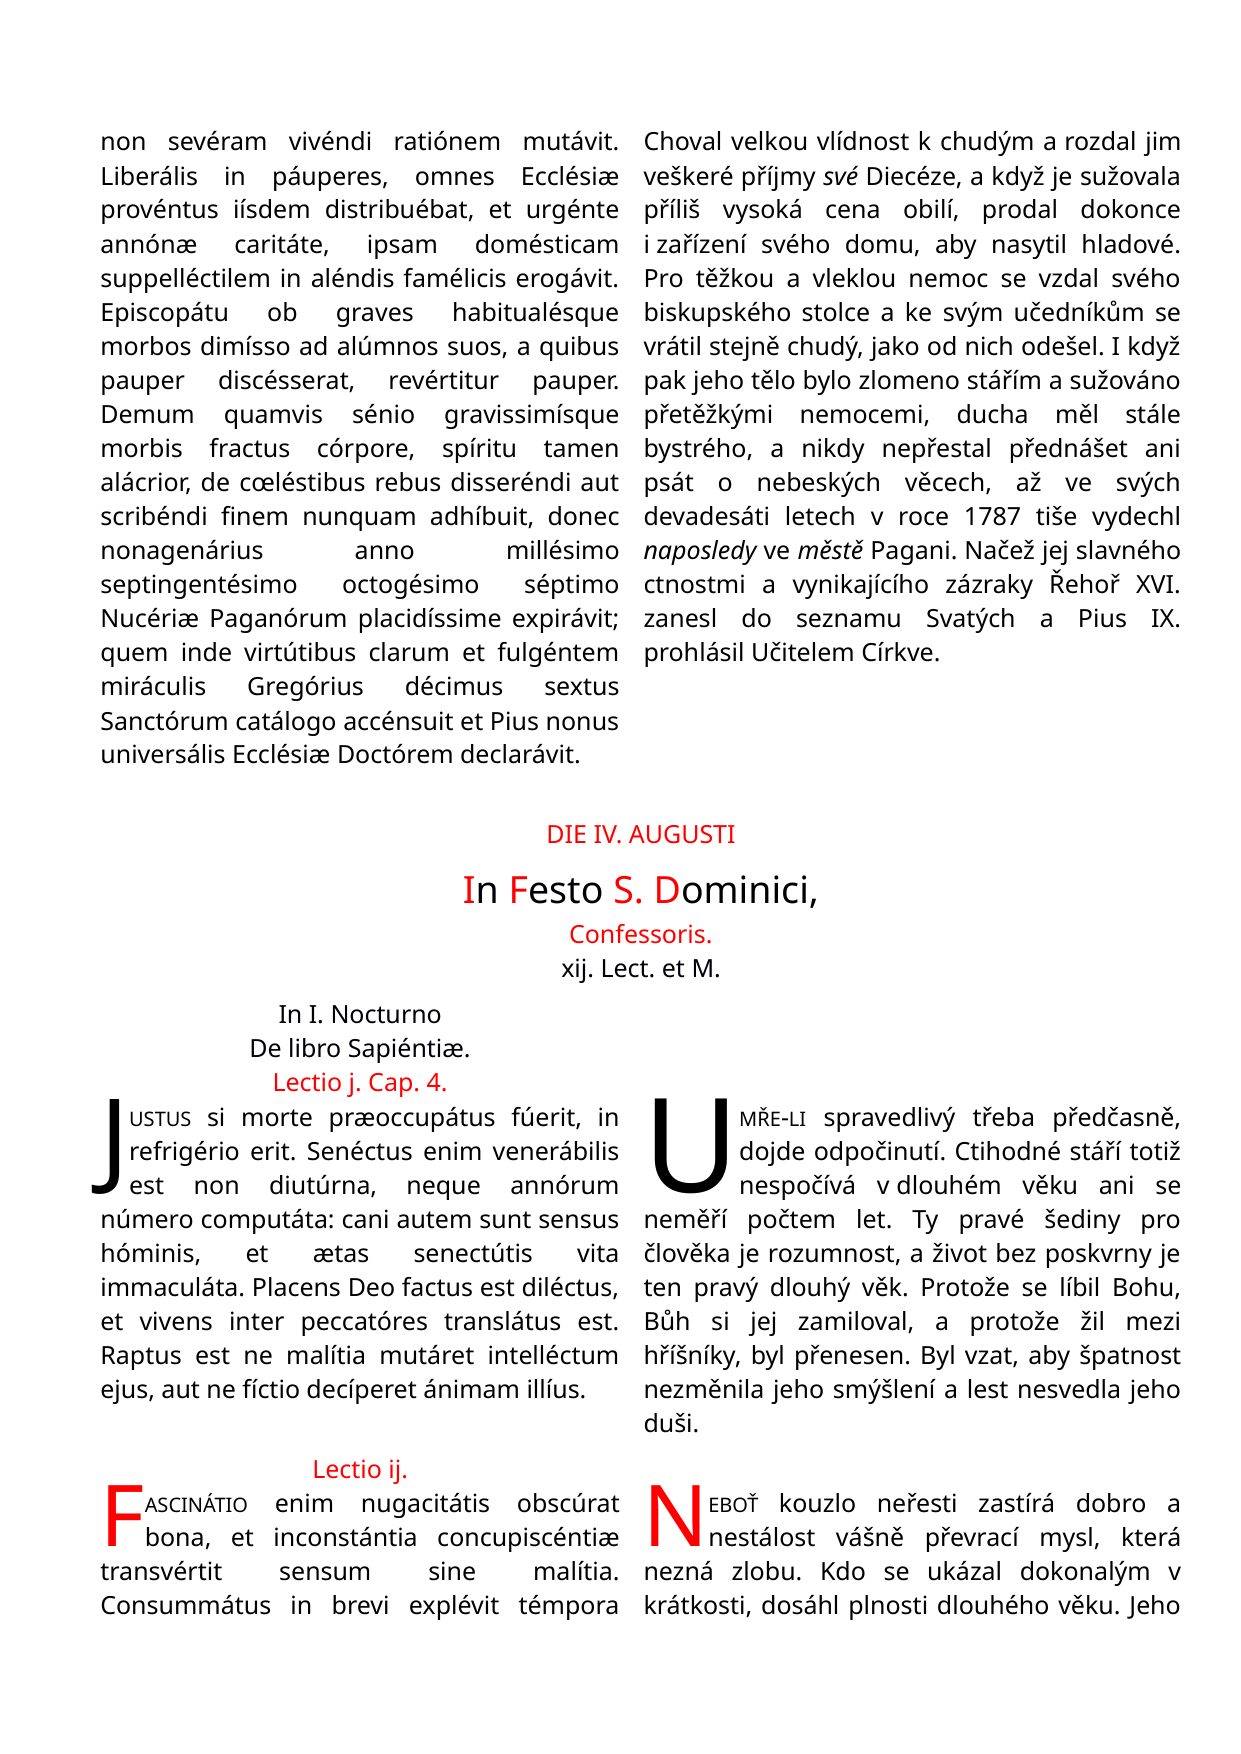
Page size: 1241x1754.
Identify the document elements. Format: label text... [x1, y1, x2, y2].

table_cell In I. Nocturno De libro Sapiéntiæ. Lectio j. Cap. 4. Justus si morte præoccupátus fúerit, in refrigério erit. Senéctus enim venerábilis est non diutúrna‚ neque annórum número computáta: cani autem sunt sensus hóminis, et ætas senectútis vita immaculáta. Placens Deo factus est diléctus, et vivens inter peccatóres translátus est. Raptus est ne malítia mutáret intelléctum ejus, aut ne fíctio decíperet ánimam illíus. [89, 991, 631, 1446]
table_cell Choval velkou vlídnost k chudým a rozdal jim veškeré příjmy své Diecéze, a když je sužovala příliš vysoká cena obilí, prodal dokonce i zařízení svého domu, aby nasytil hladové. Pro těžkou a vleklou nemoc se vzdal svého biskupského stolce a ke svým učedníkům se vrátil stejně chudý, jako od nich odešel. I když pak jeho tělo bylo zlomeno stářím a sužováno přetěžkými nemocemi, ducha měl stále bystrého, a nikdy nepřestal přednášet ani psát o nebeských věcech, až ve svých devadesáti letech v roce 1787 tiše vydechl naposledy ve městě Pagani. Načež jej slavného ctnostmi a vynikajícího zázraky Řehoř XVI. zanesl do seznamu Svatých a Pius IX. prohlásil Učitelem Církve. [631, 118, 1193, 811]
table_cell Lectio ij. Fascinátio enim nugacitátis obscúrat bona, et inconstántia concupiscéntiæ transvértit sensum sine malítia. Consummátus in brevi explévit témpora [89, 1446, 631, 1628]
table_cell Umře-li spravedlivý třeba předčasně, dojde odpočinutí. Ctihodné stáří totiž nespočívá v dlouhém věku ani se neměří počtem let. Ty pravé šediny pro člověka je rozumnost, a život bez poskvrny je ten pravý dlouhý věk. Protože se líbil Bohu, Bůh si jej zamiloval, a protože žil mezi hříšníky, byl přenesen. Byl vzat, aby špatnost nezměnila jeho smýšlení a lest nesvedla jeho duši. [631, 991, 1193, 1446]
table_cell DIE IV. AUGUSTI In Festo S. Dominici, Confessoris. xij. Lect. et M. [89, 811, 1193, 991]
table_cell non sevéram vivéndi ratiónem mutávit. Liberális in páuperes, omnes Ecclésiæ provéntus iísdem distribuébat, et urgénte annónæ caritáte, ipsam domésticam suppelléctilem in aléndis famélicis erogávit. Episcopátu ob graves habitualésque morbos dimísso ad alúmnos suos, a quibus pauper discésserat, revértitur pauper. Demum quamvis sénio gravissimísque morbis fractus córpore, spíritu tamen alácrior, de cœléstibus rebus disseréndi aut scribéndi finem nunquam adhíbuit, donec nonagenárius anno millésimo septingentésimo octogésimo séptimo Nucériæ Paganórum placidíssime expirávit; quem inde virtútibus clarum et fulgéntem miráculis Gregórius décimus sextus Sanctórum catálogo accénsuit et Pius nonus universális Ecclésiæ Doctórem declarávit. [89, 118, 631, 811]
table_cell Neboť kouzlo neřesti zastírá dobro a nestálost vášně převrací mysl, která nezná zlobu. Kdo se ukázal dokonalým v krátkosti, dosáhl plnosti dlouhého věku. Jeho [631, 1446, 1193, 1628]
